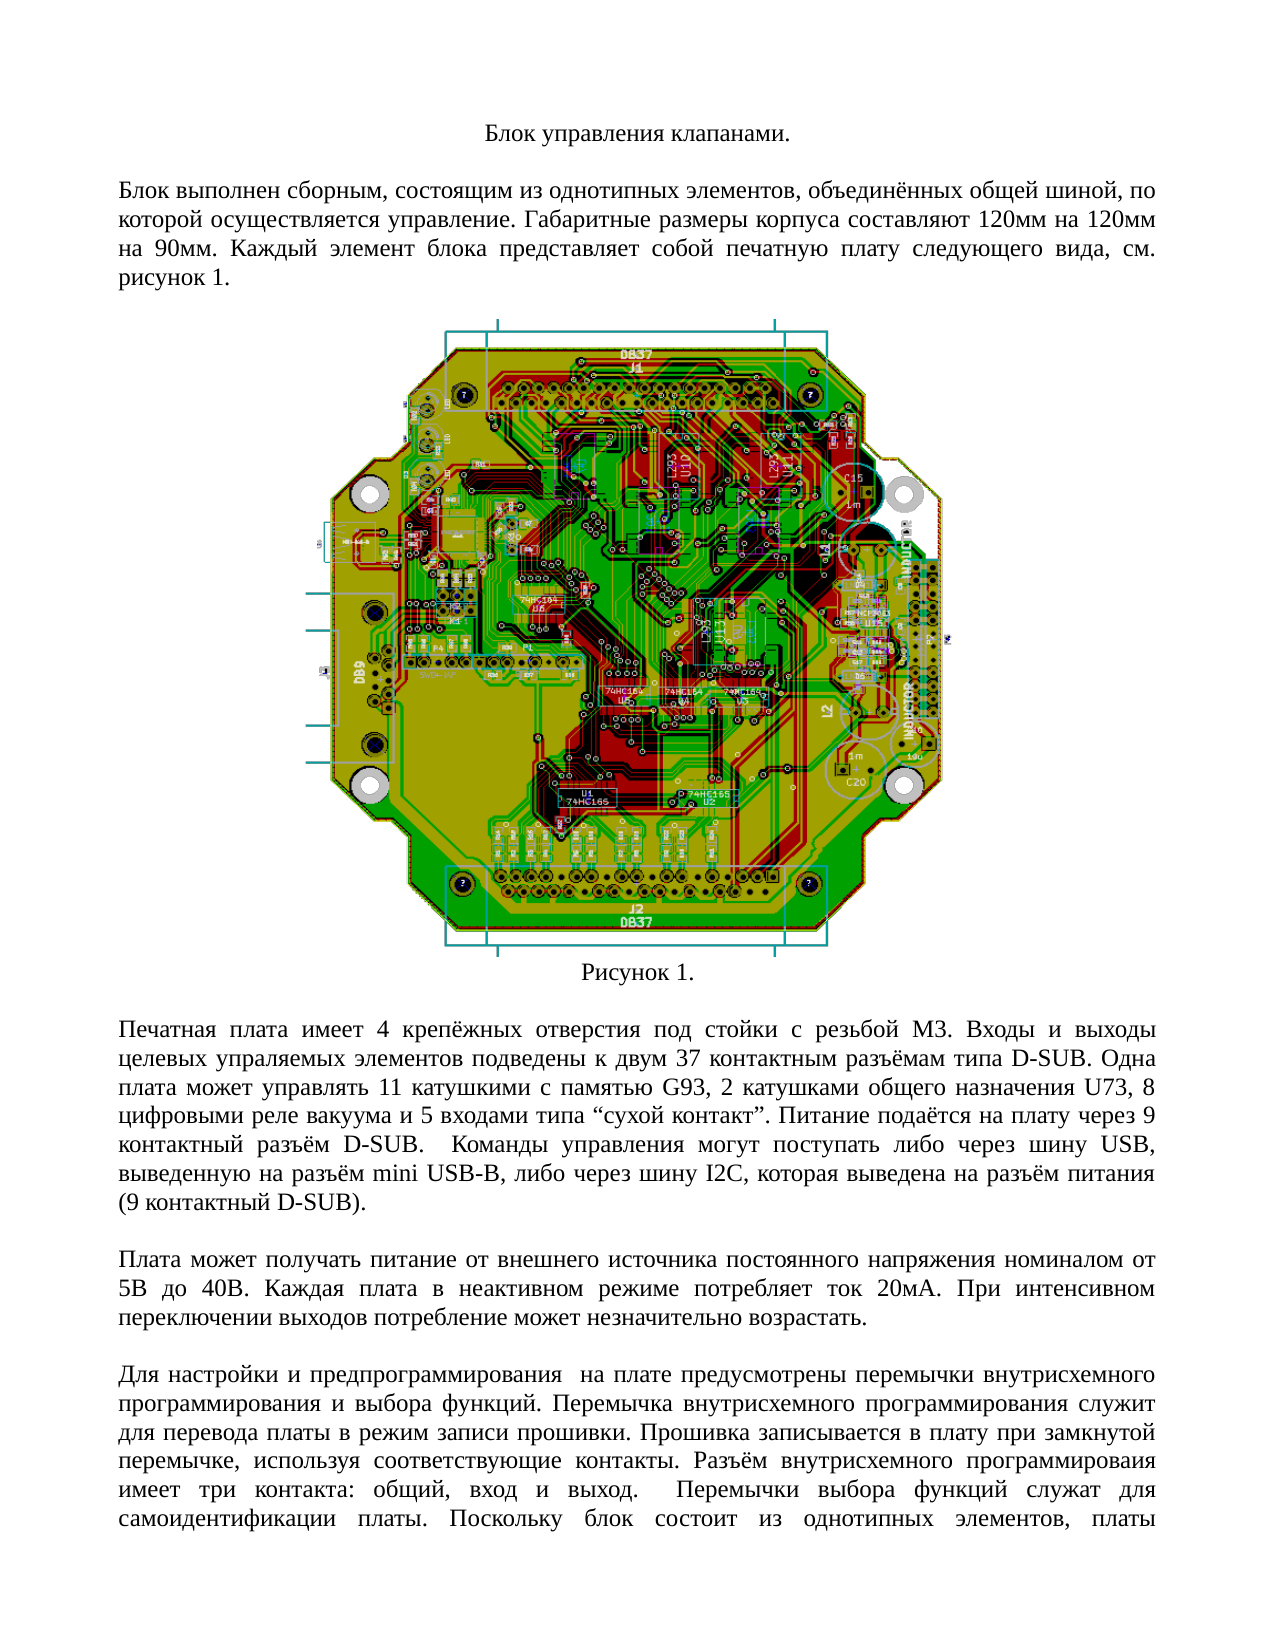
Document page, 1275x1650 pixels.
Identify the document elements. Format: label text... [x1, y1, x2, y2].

text Блок управления клапанами. [118, 118, 1157, 147]
text Печатная плата имеет 4 крепёжных отверстия под стойки с резьбой М3. Входы и выходы целевых упраляемых элементов подведены к двум 37 контактным разъёмам типа D-SUB. Одна плата может управлять 11 катушкими с памятью G93, 2 катушками общего назначения U73, 8 цифровыми реле вакуума и 5 входами типа “сухой контакт”. Питание подаётся на плату через 9 контактный разъём D-SUB. Команды управления могут поступать либо через шину USB, выведенную на разъём mini USB-B, либо через шину I2C, которая выведена на разъём питания (9 контактный D-SUB). [118, 1014, 1157, 1215]
text Для настройки и предпрограммирования на плате предусмотрены перемычки внутрисхемного программирования и выбора функций. Перемычка внутрисхемного программирования служит для перевода платы в режим записи прошивки. Прошивка записывается в плату при замкнутой перемычке, используя соответствующие контакты. Разъём внутрисхемного программироваия имеет три контакта: общий, вход и выход. Перемычки выбора функций служат для самоидентификации платы. Поскольку блок состоит из однотипных элементов, платы [118, 1359, 1157, 1532]
text Плата может получать питание от внешнего источника постоянного напряжения номиналом от 5В до 40В. Каждая плата в неактивном режиме потребляет ток 20мА. При интенсивном переключении выходов потребление может незначительно возрастать. [118, 1244, 1157, 1330]
text Блок выполнен сборным, состоящим из однотипных элементов, объединённых общей шиной, по которой осуществляется управление. Габаритные размеры корпуса составляют 120мм на 120мм на 90мм. Каждый элемент блока представляет собой печатную плату следующего вида, см. рисунок 1. [118, 176, 1157, 291]
text Рисунок 1. [118, 319, 1157, 985]
picture [305, 319, 970, 957]
